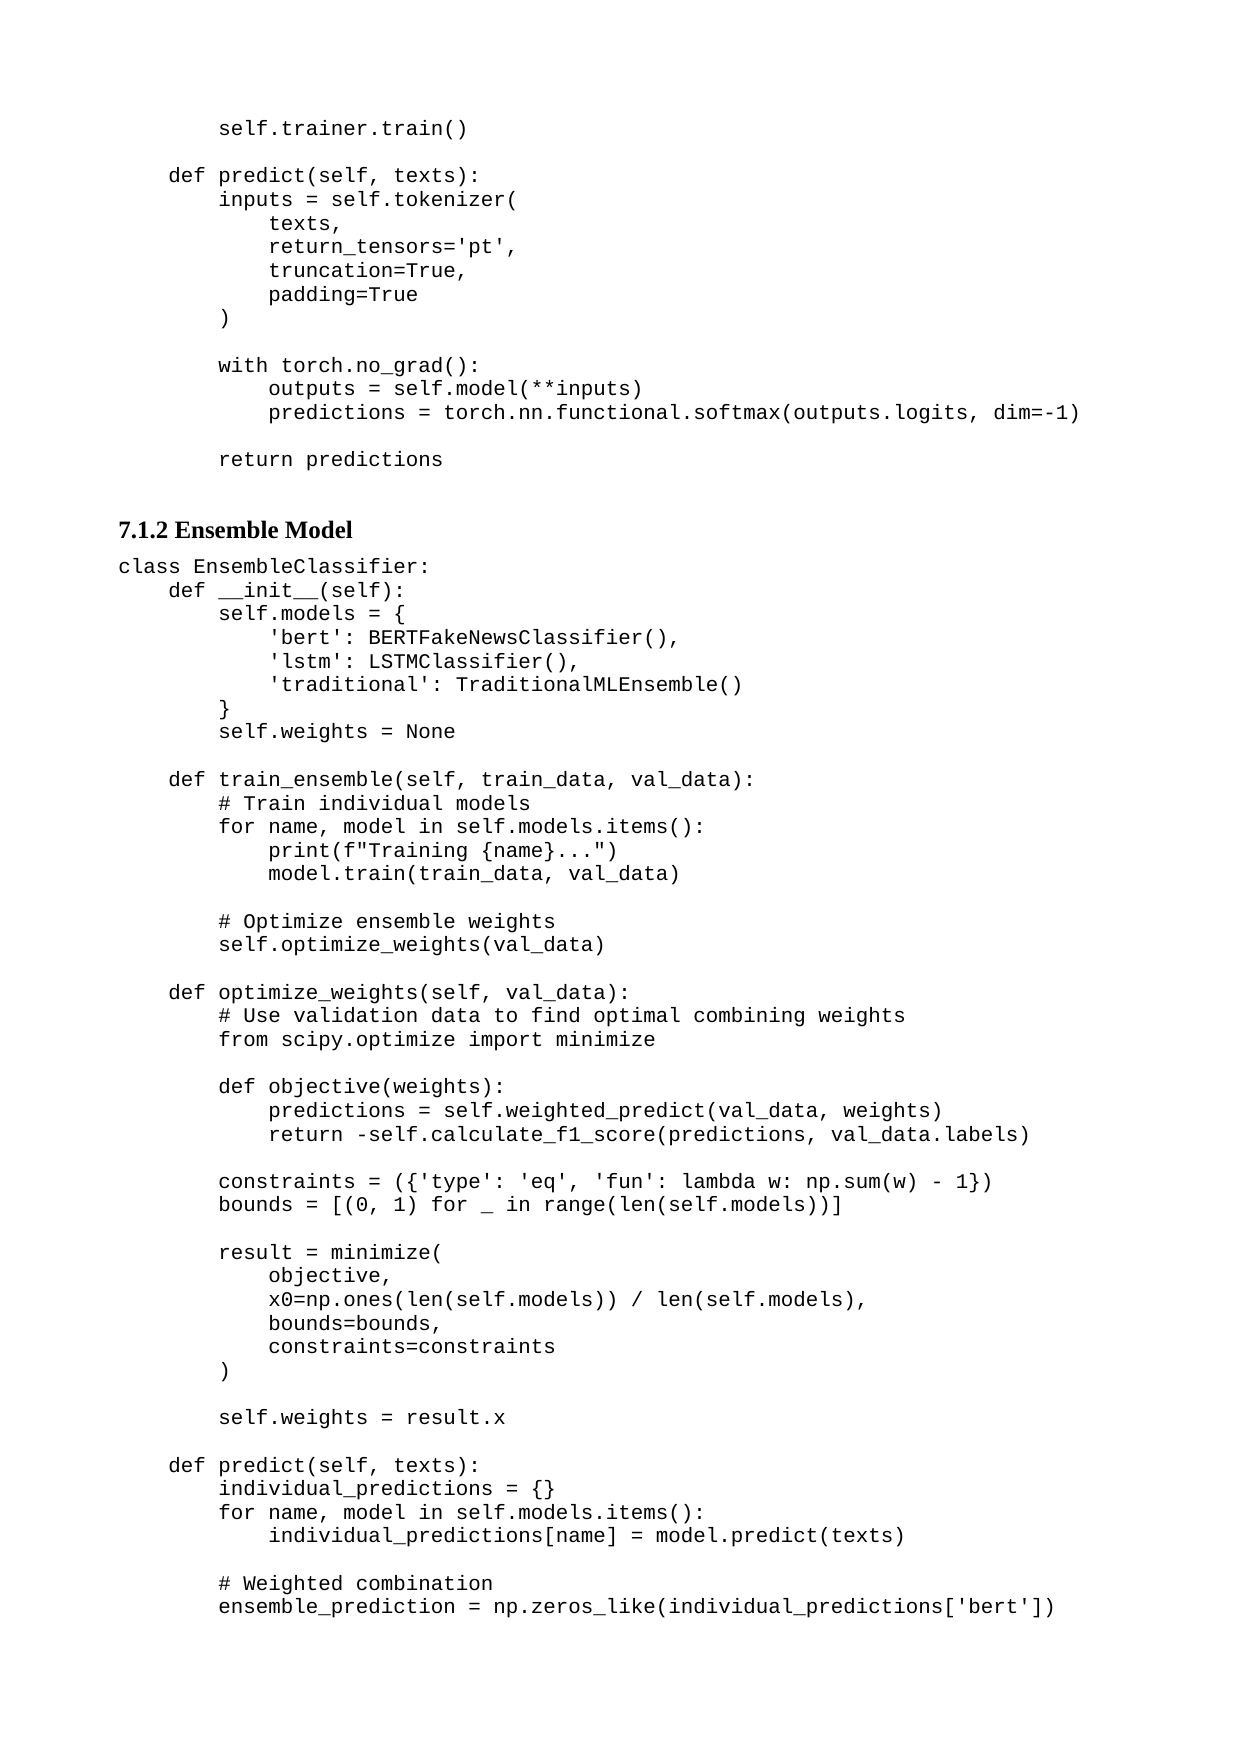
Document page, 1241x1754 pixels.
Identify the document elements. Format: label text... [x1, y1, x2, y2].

text def __init__(self): [118, 580, 1122, 603]
text 'lstm': LSTMClassifier(), [118, 651, 1122, 674]
text for name, model in self.models.items(): [118, 816, 1122, 840]
text for name, model in self.models.items(): [118, 1502, 1122, 1526]
text bounds = [(0, 1) for _ in range(len(self.models))] [118, 1194, 1122, 1218]
text outputs = self.model(**inputs) [118, 378, 1122, 402]
text def train_ensemble(self, train_data, val_data): [118, 769, 1122, 792]
text constraints=constraints [118, 1336, 1122, 1360]
text # Use validation data to find optimal combining weights [118, 1005, 1122, 1029]
text constraints = ({'type': 'eq', 'fun': lambda w: np.sum(w) - 1}) [118, 1171, 1122, 1194]
text self.weights = result.x [118, 1407, 1122, 1431]
text predictions = torch.nn.functional.softmax(outputs.logits, dim=-1) [118, 402, 1122, 426]
text with torch.no_grad(): [118, 354, 1122, 378]
text self.weights = None [118, 722, 1122, 745]
text self.models = { [118, 603, 1122, 627]
text padding=True [118, 284, 1122, 307]
text class EnsembleClassifier: [118, 556, 1122, 580]
text return -self.calculate_f1_score(predictions, val_data.labels) [118, 1123, 1122, 1147]
text } [118, 698, 1122, 722]
text individual_predictions[name] = model.predict(texts) [118, 1526, 1122, 1549]
text print(f"Training {name}...") [118, 840, 1122, 863]
text predictions = self.weighted_predict(val_data, weights) [118, 1100, 1122, 1123]
text return_tensors='pt', [118, 236, 1122, 260]
text texts, [118, 213, 1122, 236]
text return predictions [118, 449, 1122, 473]
text def objective(weights): [118, 1076, 1122, 1100]
text model.train(train_data, val_data) [118, 863, 1122, 887]
text ) [118, 1360, 1122, 1384]
text ) [118, 307, 1122, 331]
text def predict(self, texts): [118, 165, 1122, 189]
text from scipy.optimize import minimize [118, 1029, 1122, 1053]
text self.optimize_weights(val_data) [118, 934, 1122, 958]
text self.trainer.train() [118, 118, 1122, 142]
text individual_predictions = {} [118, 1478, 1122, 1502]
text result = minimize( [118, 1242, 1122, 1265]
text 'bert': BERTFakeNewsClassifier(), [118, 627, 1122, 651]
text def optimize_weights(self, val_data): [118, 982, 1122, 1005]
text # Weighted combination [118, 1573, 1122, 1596]
text # Train individual models [118, 792, 1122, 816]
text objective, [118, 1265, 1122, 1289]
text def predict(self, texts): [118, 1454, 1122, 1478]
text 'traditional': TraditionalMLEnsemble() [118, 674, 1122, 698]
text # Optimize ensemble weights [118, 911, 1122, 934]
text x0=np.ones(len(self.models)) / len(self.models), [118, 1289, 1122, 1313]
text bounds=bounds, [118, 1313, 1122, 1336]
subtitle 7.1.2 Ensemble Model [118, 515, 1122, 543]
text ensemble_prediction = np.zeros_like(individual_predictions['bert']) [118, 1596, 1122, 1620]
text truncation=True, [118, 260, 1122, 284]
text inputs = self.tokenizer( [118, 189, 1122, 213]
